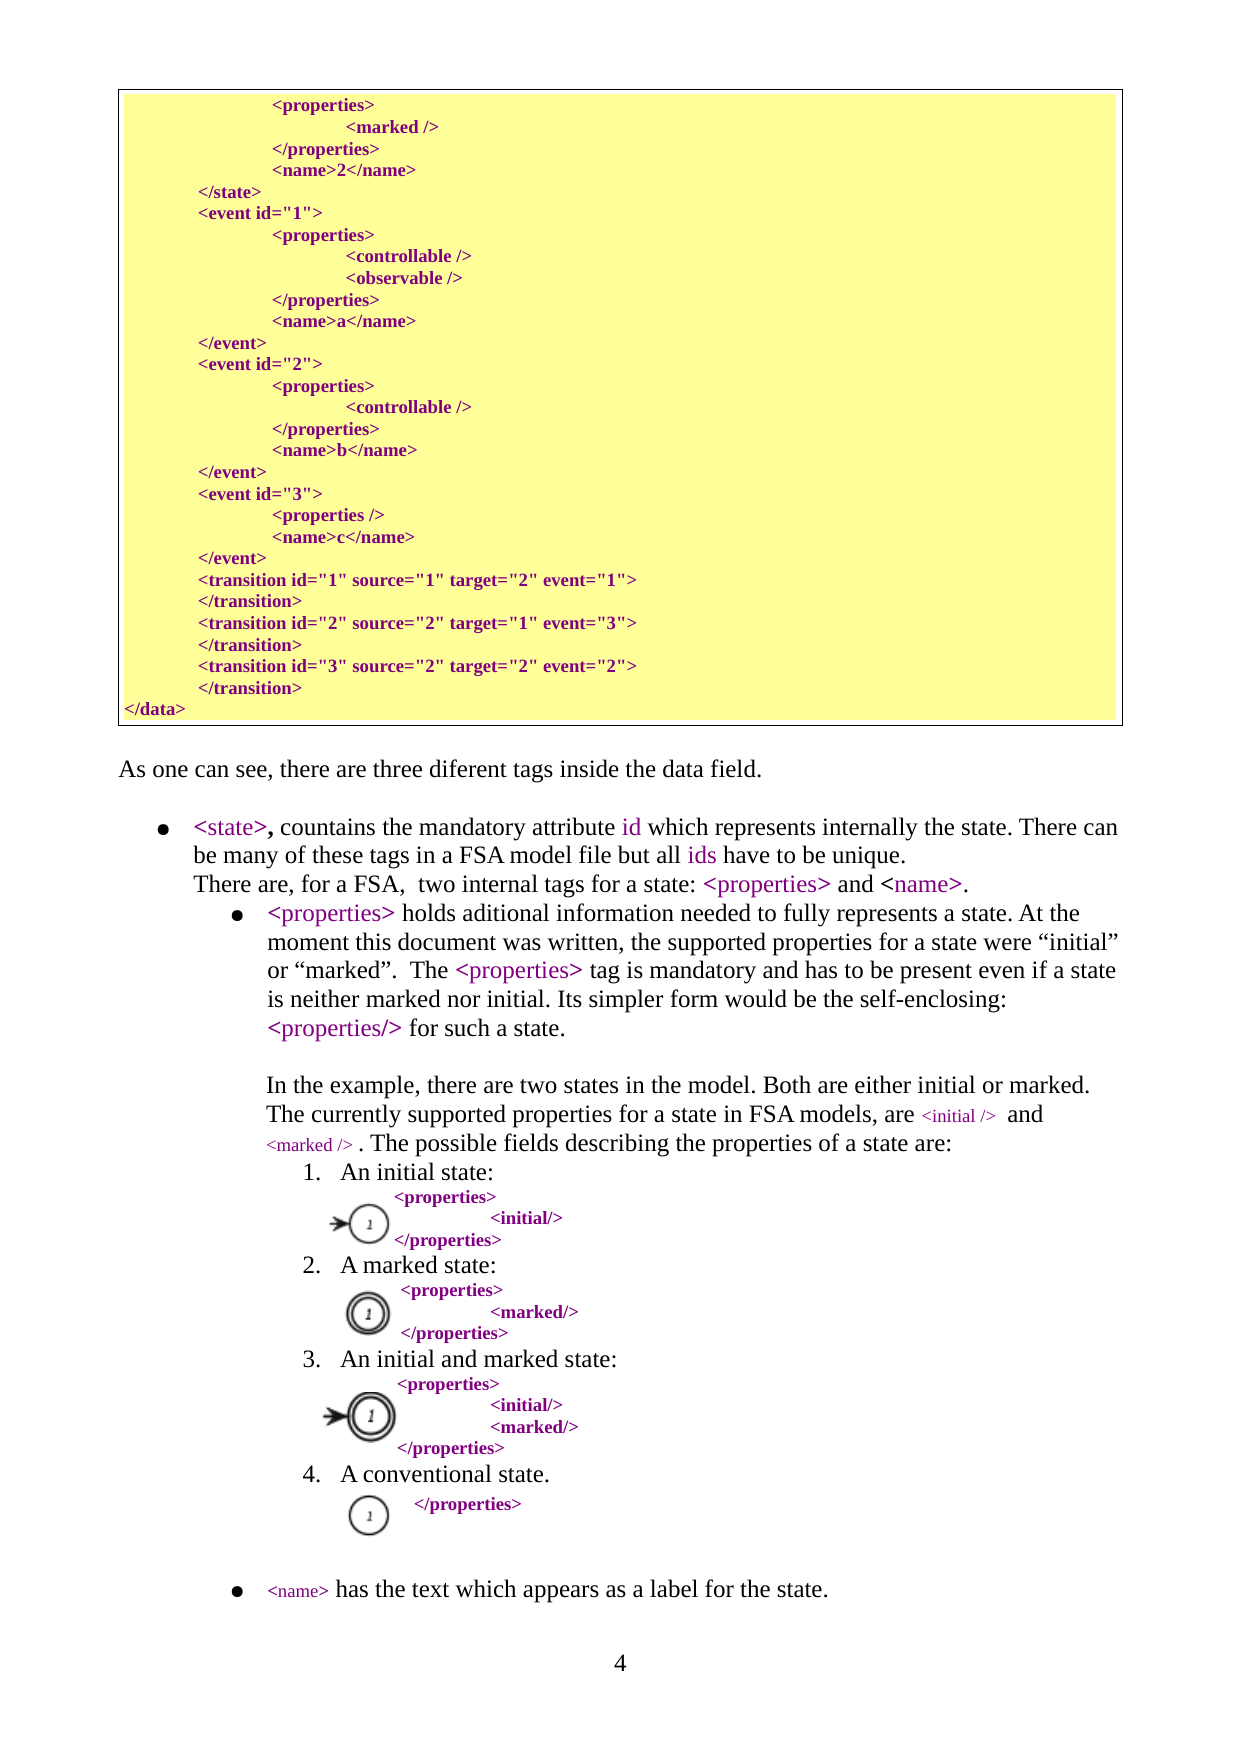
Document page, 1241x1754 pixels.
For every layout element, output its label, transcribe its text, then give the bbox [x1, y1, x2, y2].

list </properties> [156, 1322, 1122, 1344]
table_header <properties> <marked /> </properties> <name>2</name> </state> <event id="1"> <properties> <controllable /> <observable /> </properties> <name>a</name> </event> <event id="2"> <properties> <controllable /> </properties> <name>b</name> </event> <event id="3"> <properties /> <name>c</name> </event> <transition id="1" source="1" target="2" event="1"> </transition> <transition id="2" source="2" target="1" event="3"> </transition> <transition id="3" source="2" target="2" event="2"> </transition> </data> [119, 90, 1122, 725]
list <initial/> [452, 1207, 1122, 1229]
text </properties> [118, 1487, 1122, 1516]
list <properties> [154, 1186, 1122, 1207]
list </properties> [157, 1437, 1122, 1459]
text In the example, there are two states in the model. Both are either initial or marked. [118, 1071, 1122, 1099]
list An initial state: [302, 1157, 1122, 1186]
picture [335, 1488, 405, 1545]
list A conventional state. [302, 1459, 1122, 1487]
picture [327, 1195, 394, 1247]
picture [321, 1392, 397, 1443]
list <state>, countains the mandatory attribute id which represents internally the state. There can be many of these tags in a FSA model file but all ids have to be unique. [156, 812, 1122, 869]
list <properties> holds aditional information needed to fully represents a state. At the moment this document was written, the supported properties for a state were “initial” or “marked”. The <properties> tag is mandatory and has to be present even if a state is neither marked nor initial. Its simpler form would be the self-enclosing: <properties/> for such a state. [229, 898, 1122, 1042]
list </properties> [156, 1229, 1122, 1250]
text As one can see, there are three diferent tags inside the data field. [118, 754, 1122, 783]
list <name> has the text which appears as a label for the state. [229, 1574, 1122, 1602]
list <properties> [154, 1372, 1122, 1394]
list An initial and marked state: [302, 1344, 1122, 1372]
list <initial/> [452, 1394, 1122, 1416]
list <marked/> [452, 1416, 1122, 1437]
list <properties> [154, 1279, 1122, 1301]
text The currently supported properties for a state in FSA models, are <initial /> and <marked /> . The possible fields describing the properties of a state are: [118, 1099, 1122, 1157]
picture [339, 1287, 401, 1341]
list A marked state: [302, 1250, 1122, 1279]
list <marked/> [452, 1301, 1122, 1322]
list There are, for a FSA, two internal tags for a state: <properties> and <name>. [156, 869, 1122, 898]
